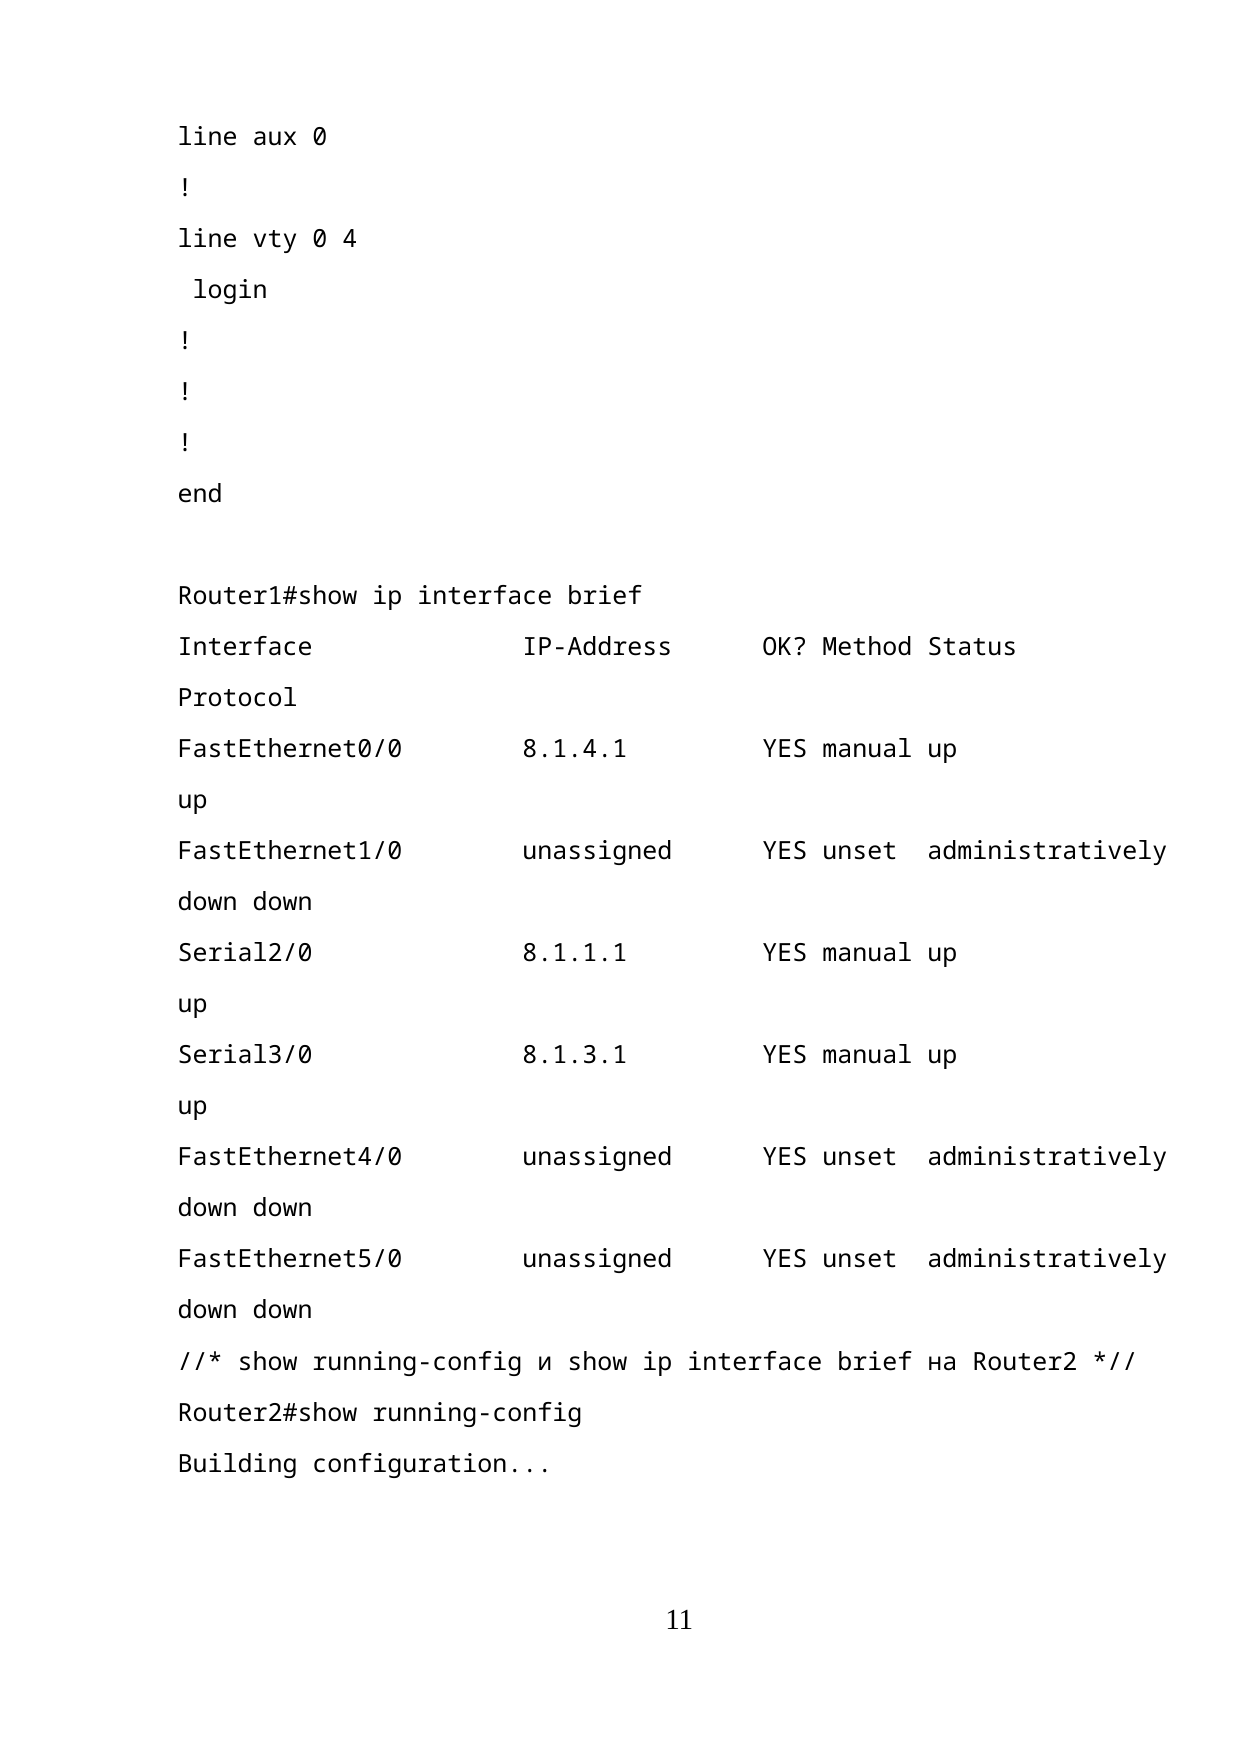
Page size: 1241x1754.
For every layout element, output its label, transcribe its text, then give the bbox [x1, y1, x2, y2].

text ! [177, 322, 1181, 356]
text line vty 0 4 [177, 220, 1181, 254]
text ! [177, 169, 1181, 203]
text Interface IP-Address OK? Method Status Protocol [177, 628, 1181, 714]
text ! [177, 424, 1181, 458]
text FastEthernet1/0 unassigned YES unset administratively down down [177, 833, 1181, 918]
text Router2#show running-config [177, 1394, 1181, 1428]
text login [177, 271, 1181, 305]
text Serial2/0 8.1.1.1 YES manual up up [177, 935, 1181, 1020]
text FastEthernet4/0 unassigned YES unset administratively down down [177, 1139, 1181, 1224]
text line aux 0 [177, 118, 1181, 152]
text Building configuration... [177, 1445, 1181, 1479]
text FastEthernet5/0 unassigned YES unset administratively down down [177, 1241, 1181, 1326]
text Router1#show ip interface brief [177, 577, 1181, 612]
text end [177, 475, 1181, 509]
text FastEthernet0/0 8.1.4.1 YES manual up up [177, 731, 1181, 816]
text Serial3/0 8.1.3.1 YES manual up up [177, 1037, 1181, 1122]
text ! [177, 373, 1181, 407]
text //* show running-config и show ip interface brief на Router2 *// [177, 1343, 1181, 1377]
